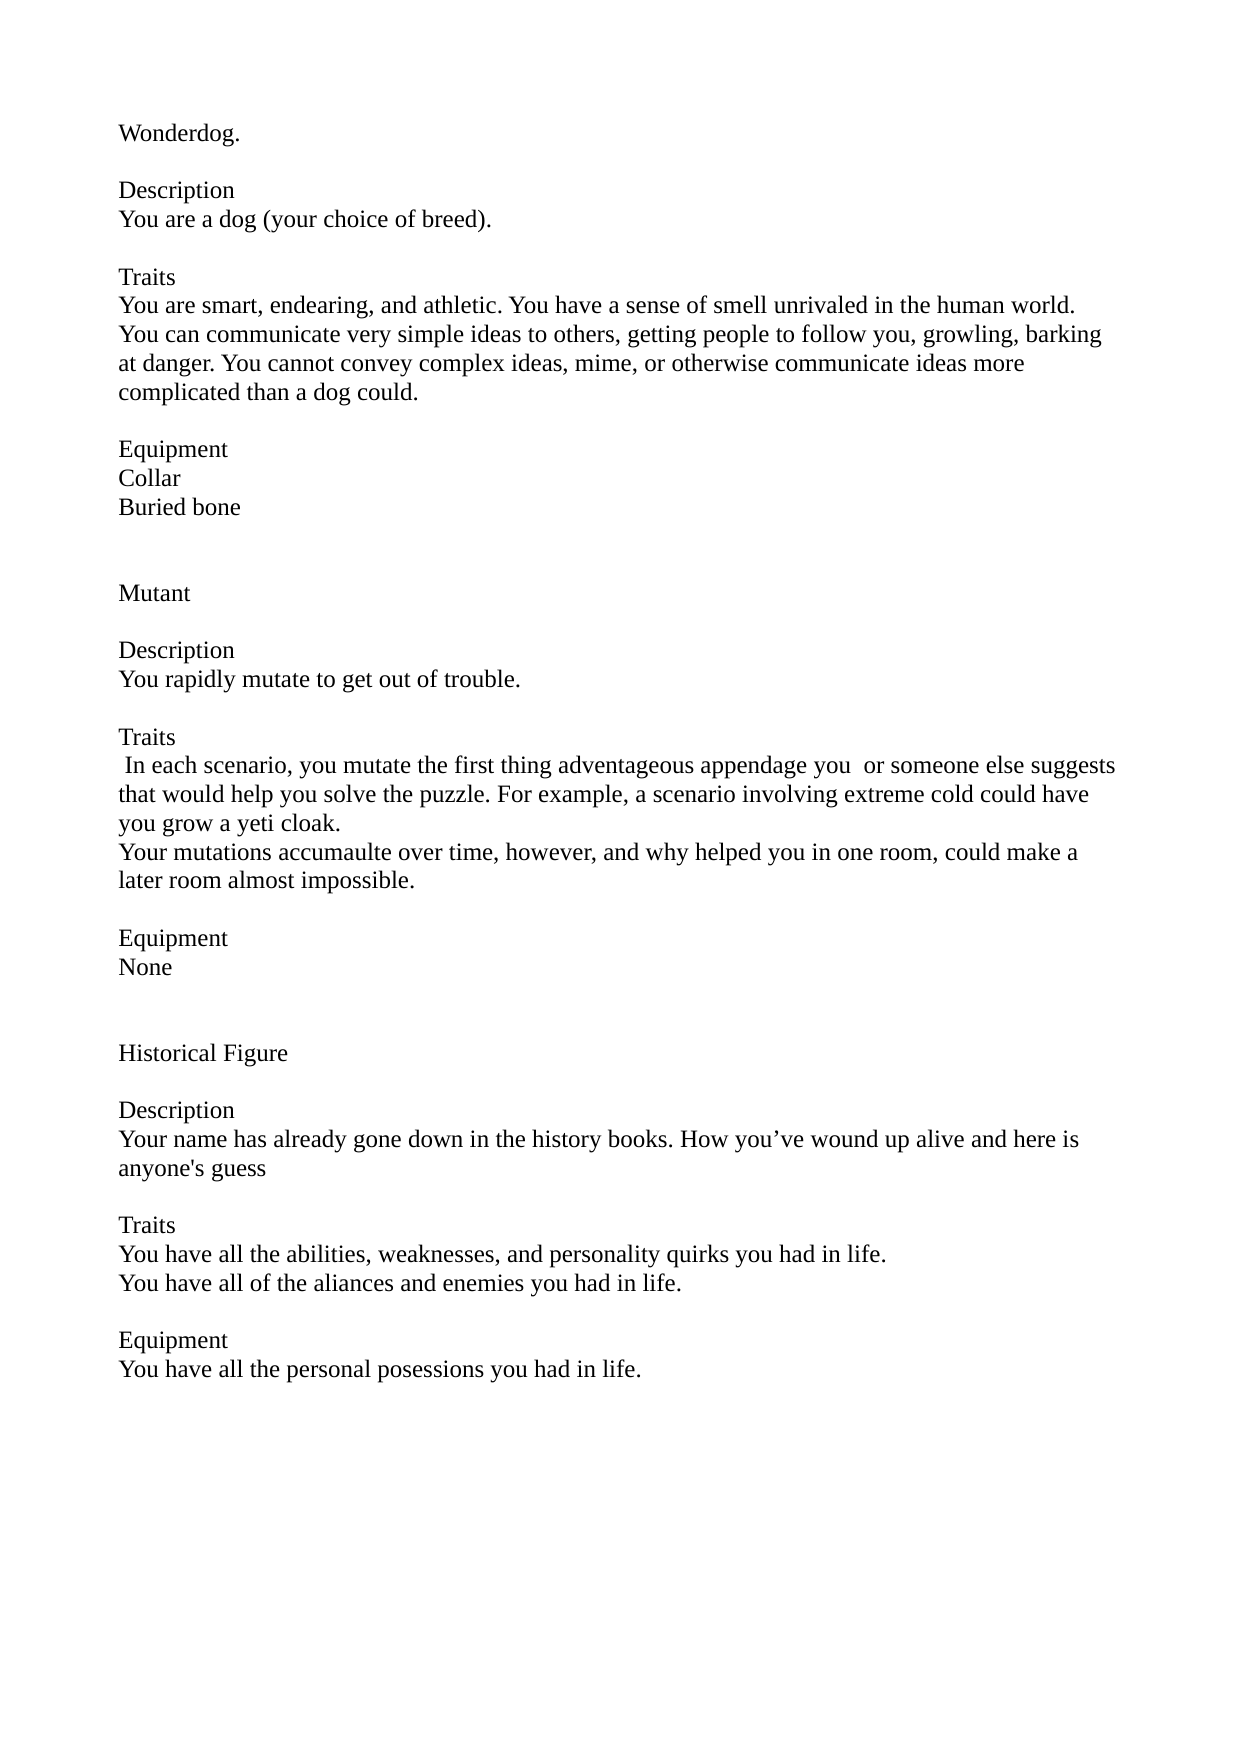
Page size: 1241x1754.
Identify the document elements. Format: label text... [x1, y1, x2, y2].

text In each scenario, you mutate the first thing adventageous appendage you or someone else suggests that would help you solve the puzzle. For example, a scenario involving extreme cold could have you grow a yeti cloak. [118, 751, 1122, 837]
text Description [118, 636, 1122, 664]
text Wonderdog. [118, 118, 1122, 147]
text Mutant [118, 578, 1122, 607]
text You have all the abilities, weaknesses, and personality quirks you had in life. [118, 1239, 1122, 1268]
text You have all the personal posessions you had in life. [118, 1354, 1122, 1383]
text You have all of the aliances and enemies you had in life. [118, 1268, 1122, 1297]
text Traits [118, 722, 1122, 751]
text Collar [118, 463, 1122, 492]
text Traits [118, 1211, 1122, 1239]
text Your name has already gone down in the history books. How you’ve wound up alive and here is anyone's guess [118, 1124, 1122, 1182]
text Description [118, 176, 1122, 204]
text You can communicate very simple ideas to others, getting people to follow you, growling, barking at danger. You cannot convey complex ideas, mime, or otherwise communicate ideas more complicated than a dog could. [118, 319, 1122, 406]
text Equipment [118, 434, 1122, 463]
text None [118, 952, 1122, 981]
text Your mutations accumaulte over time, however, and why helped you in one room, could make a later room almost impossible. [118, 837, 1122, 894]
text You are smart, endearing, and athletic. You have a sense of smell unrivaled in the human world. [118, 291, 1122, 319]
text Description [118, 1096, 1122, 1124]
text You rapidly mutate to get out of trouble. [118, 664, 1122, 693]
text Buried bone [118, 492, 1122, 521]
text Traits [118, 262, 1122, 291]
text Historical Figure [118, 1038, 1122, 1067]
text Equipment [118, 923, 1122, 952]
text Equipment [118, 1326, 1122, 1354]
text You are a dog (your choice of breed). [118, 204, 1122, 233]
